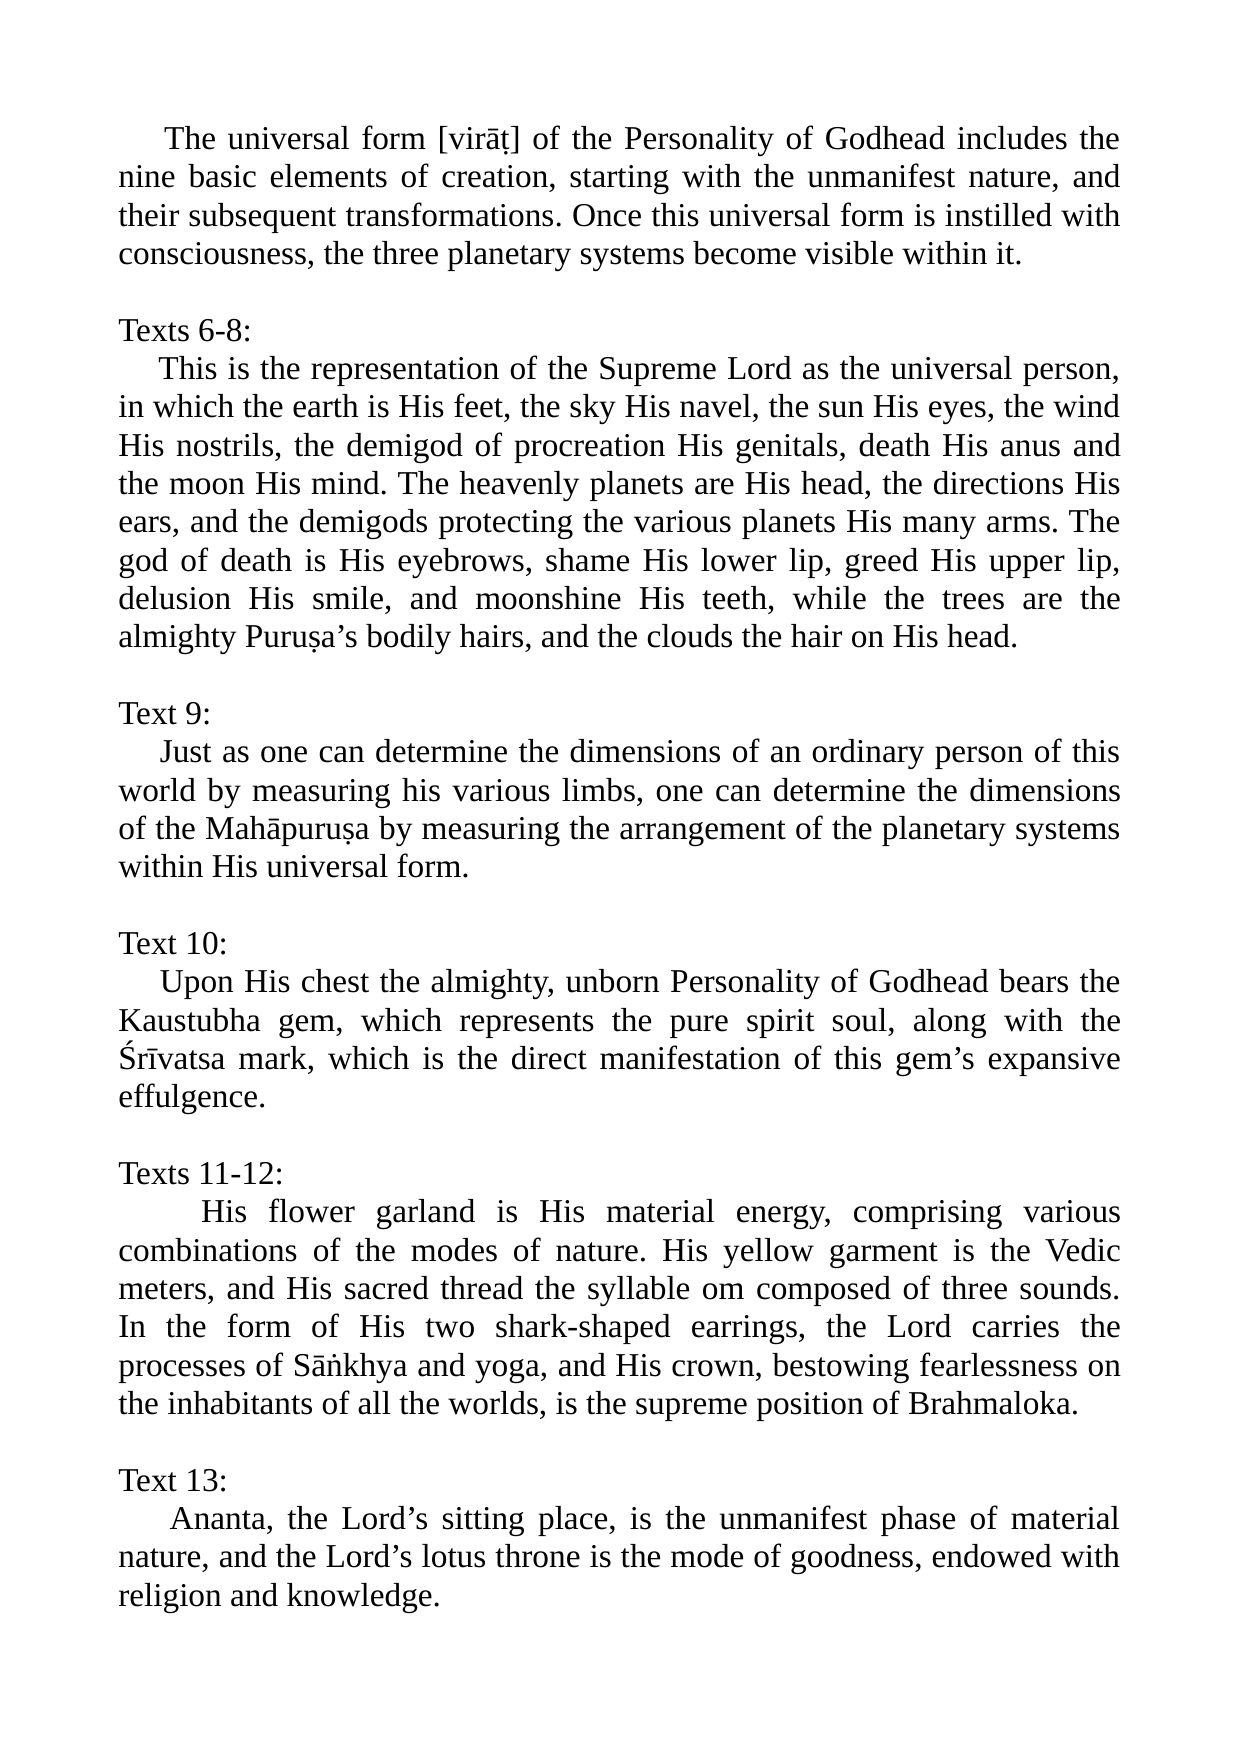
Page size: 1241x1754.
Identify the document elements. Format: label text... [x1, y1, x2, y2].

text Upon His chest the almighty, unborn Personality of Godhead bears the Kaustubha gem, which represents the pure spirit soul, along with the Śrīvatsa mark, which is the direct manifestation of this gem’s expansive effulgence. [118, 961, 1122, 1115]
text Ananta, the Lord’s sitting place, is the unmanifest phase of material nature, and the Lord’s lotus throne is the mode of goodness, endowed with religion and knowledge. [118, 1498, 1122, 1613]
text Text 9: [118, 693, 1122, 731]
text His flower garland is His material energy, comprising various combinations of the modes of nature. His yellow garment is the Vedic meters, and His sacred thread the syllable om composed of three sounds. In the form of His two shark-shaped earrings, the Lord carries the processes of Sāṅkhya and yoga, and His crown, bestowing fearlessness on the inhabitants of all the worlds, is the supreme position of Brahmaloka. [118, 1191, 1122, 1421]
text Texts 6-8: [118, 310, 1122, 348]
text Text 13: [118, 1460, 1122, 1498]
text This is the representation of the Supreme Lord as the universal person, in which the earth is His feet, the sky His navel, the sun His eyes, the wind His nostrils, the demigod of procreation His genitals, death His anus and the moon His mind. The heavenly planets are His head, the directions His ears, and the demigods protecting the various planets His many arms. The god of death is His eyebrows, shame His lower lip, greed His upper lip, delusion His smile, and moonshine His teeth, while the trees are the almighty Puruṣa’s bodily hairs, and the clouds the hair on His head. [118, 348, 1122, 655]
text The universal form [virāṭ] of the Personality of Godhead includes the nine basic elements of creation, starting with the unmanifest nature, and their subsequent transformations. Once this universal form is instilled with consciousness, the three planetary systems become visible within it. [118, 118, 1122, 271]
text Texts 11-12: [118, 1153, 1122, 1191]
text Text 10: [118, 923, 1122, 961]
text Just as one can determine the dimensions of an ordinary person of this world by measuring his various limbs, one can determine the dimensions of the Mahāpuruṣa by measuring the arrangement of the planetary systems within His universal form. [118, 731, 1122, 885]
